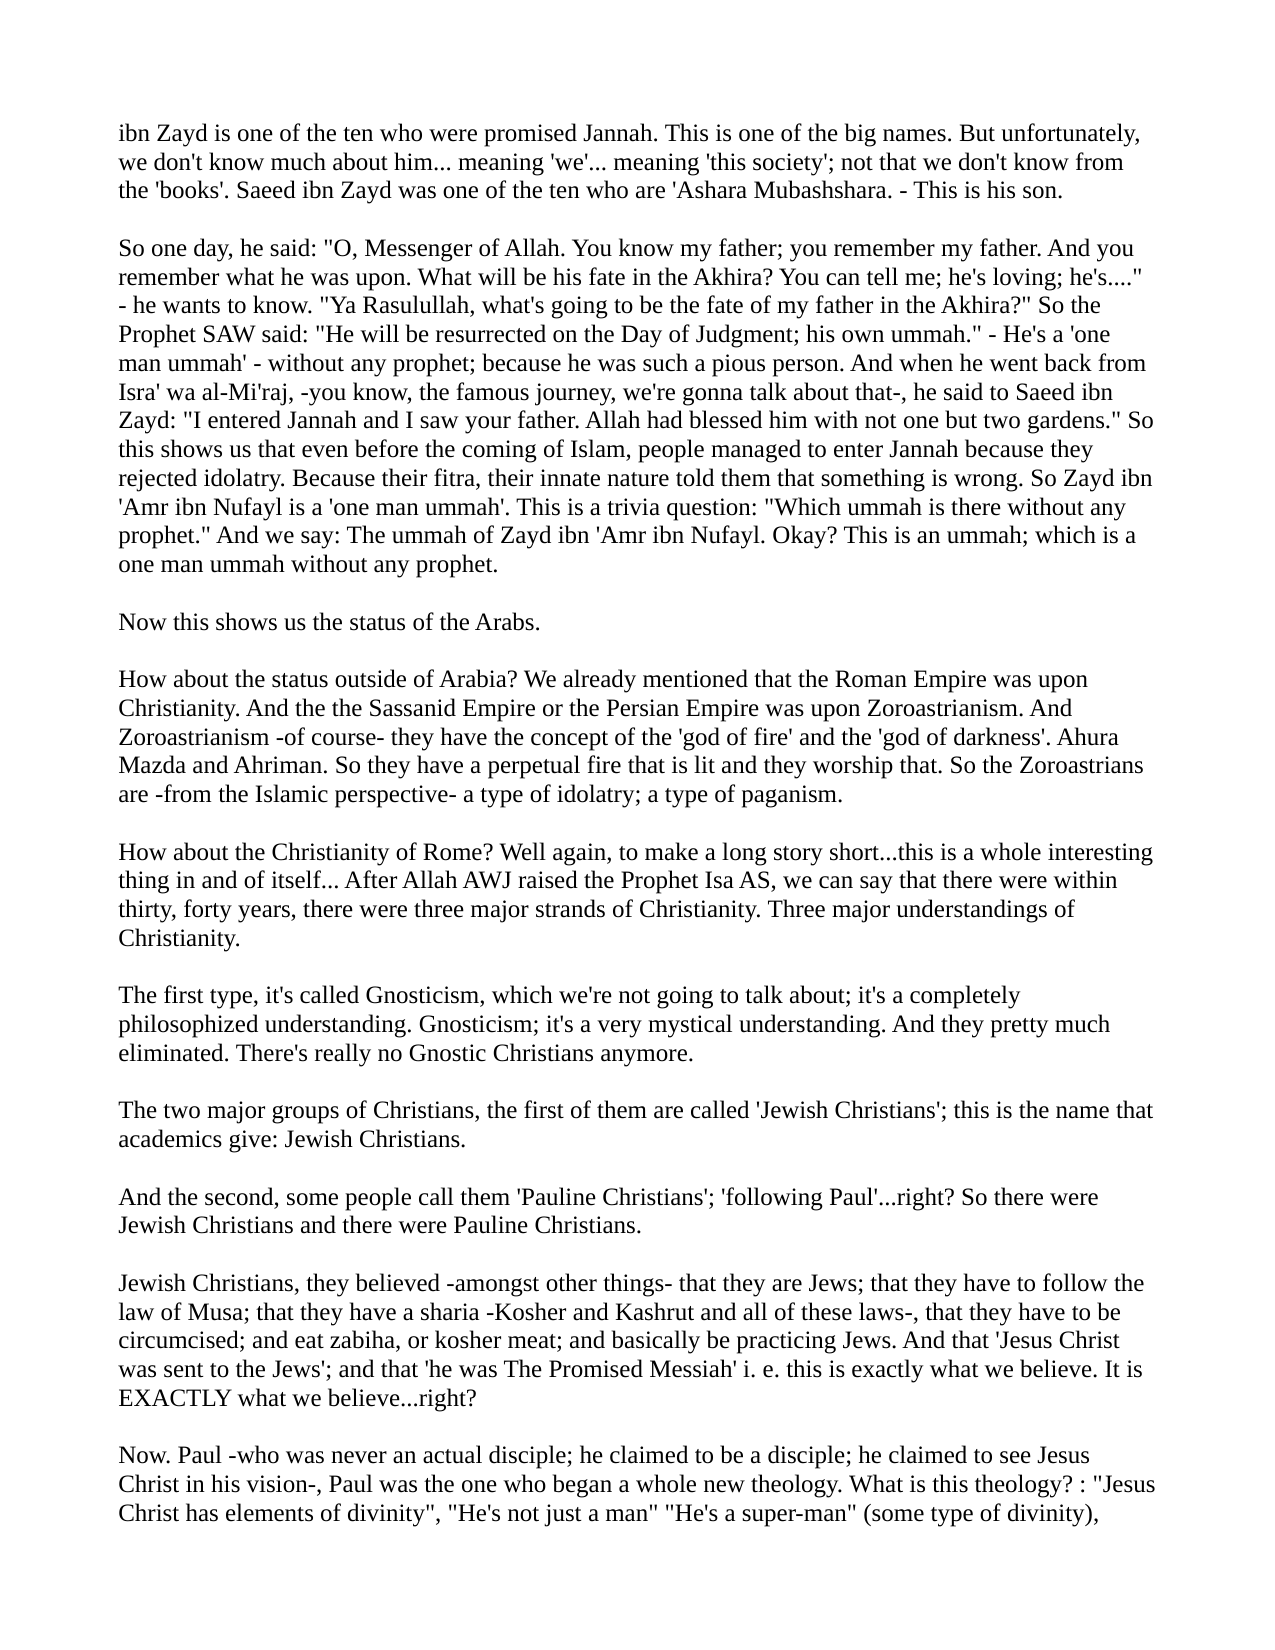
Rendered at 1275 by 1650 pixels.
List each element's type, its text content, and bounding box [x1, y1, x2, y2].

text ibn Zayd is one of the ten who were promised Jannah. This is one of the big names. But unfortunately, we don't know much about him... meaning 'we'... meaning 'this society'; not that we don't know from the 'books'. Saeed ibn Zayd was one of the ten who are 'Ashara Mubashshara. - This is his son. So one day, he said: "O, Messenger of Allah. You know my father; you remember my father. And you remember what he was upon. What will be his fate in the Akhira? You can tell me; he's loving; he's...." - he wants to know. "Ya Rasulullah, what's going to be the fate of my father in the Akhira?" So the Prophet SAW said: "He will be resurrected on the Day of Judgment; his own ummah." - He's a 'one man ummah' - without any prophet; because he was such a pious person. And when he went back from Isra' wa al-Mi'raj, -you know, the famous journey, we're gonna talk about that-, he said to Saeed ibn Zayd: "I entered Jannah and I saw your father. Allah had blessed him with not one but two gardens." So this shows us that even before the coming of Islam, people managed to enter Jannah because they rejected idolatry. Because their fitra, their innate nature told them that something is wrong. So Zayd ibn 'Amr ibn Nufayl is a 'one man ummah'. This is a trivia question: "Which ummah is there without any prophet." And we say: The ummah of Zayd ibn 'Amr ibn Nufayl. Okay? This is an ummah; which is a one man ummah without any prophet. Now this shows us the status of the Arabs. How about the status outside of Arabia? We already mentioned that the Roman Empire was upon Christianity. And the the Sassanid Empire or the Persian Empire was upon Zoroastrianism. And Zoroastrianism -of course- they have the concept of the 'god of fire' and the 'god of darkness'. Ahura Mazda and Ahriman. So they have a perpetual fire that is lit and they worship that. So the Zoroastrians are -from the Islamic perspective- a type of idolatry; a type of paganism. How about the Christianity of Rome? Well again, to make a long story short...this is a whole interesting thing in and of itself... After Allah AWJ raised the Prophet Isa AS, we can say that there were within thirty, forty years, there were three major strands of Christianity. Three major understandings of Christianity. The first type, it's called Gnosticism, which we're not going to talk about; it's a completely philosophized understanding. Gnosticism; it's a very mystical understanding. And they pretty much eliminated. There's really no Gnostic Christians anymore. The two major groups of Christians, the first of them are called 'Jewish Christians'; this is the name that academics give: Jewish Christians. And the second, some people call them 'Pauline Christians'; 'following Paul'...right? So there were Jewish Christians and there were Pauline Christians. Jewish Christians, they believed -amongst other things- that they are Jews; that they have to follow the law of Musa; that they have a sharia -Kosher and Kashrut and all of these laws-, that they have to be circumcised; and eat zabiha, or kosher meat; and basically be practicing Jews. And that 'Jesus Christ was sent to the Jews'; and that 'he was The Promised Messiah' i. e. this is exactly what we believe. It is EXACTLY what we believe...right? Now. Paul -who was never an actual disciple; he claimed to be a disciple; he claimed to see Jesus Christ in his vision-, Paul was the one who began a whole new theology. What is this theology? : "Jesus Christ has elements of divinity", "He's not just a man" "He's a super-man" (some type of divinity), [118, 118, 1157, 1527]
